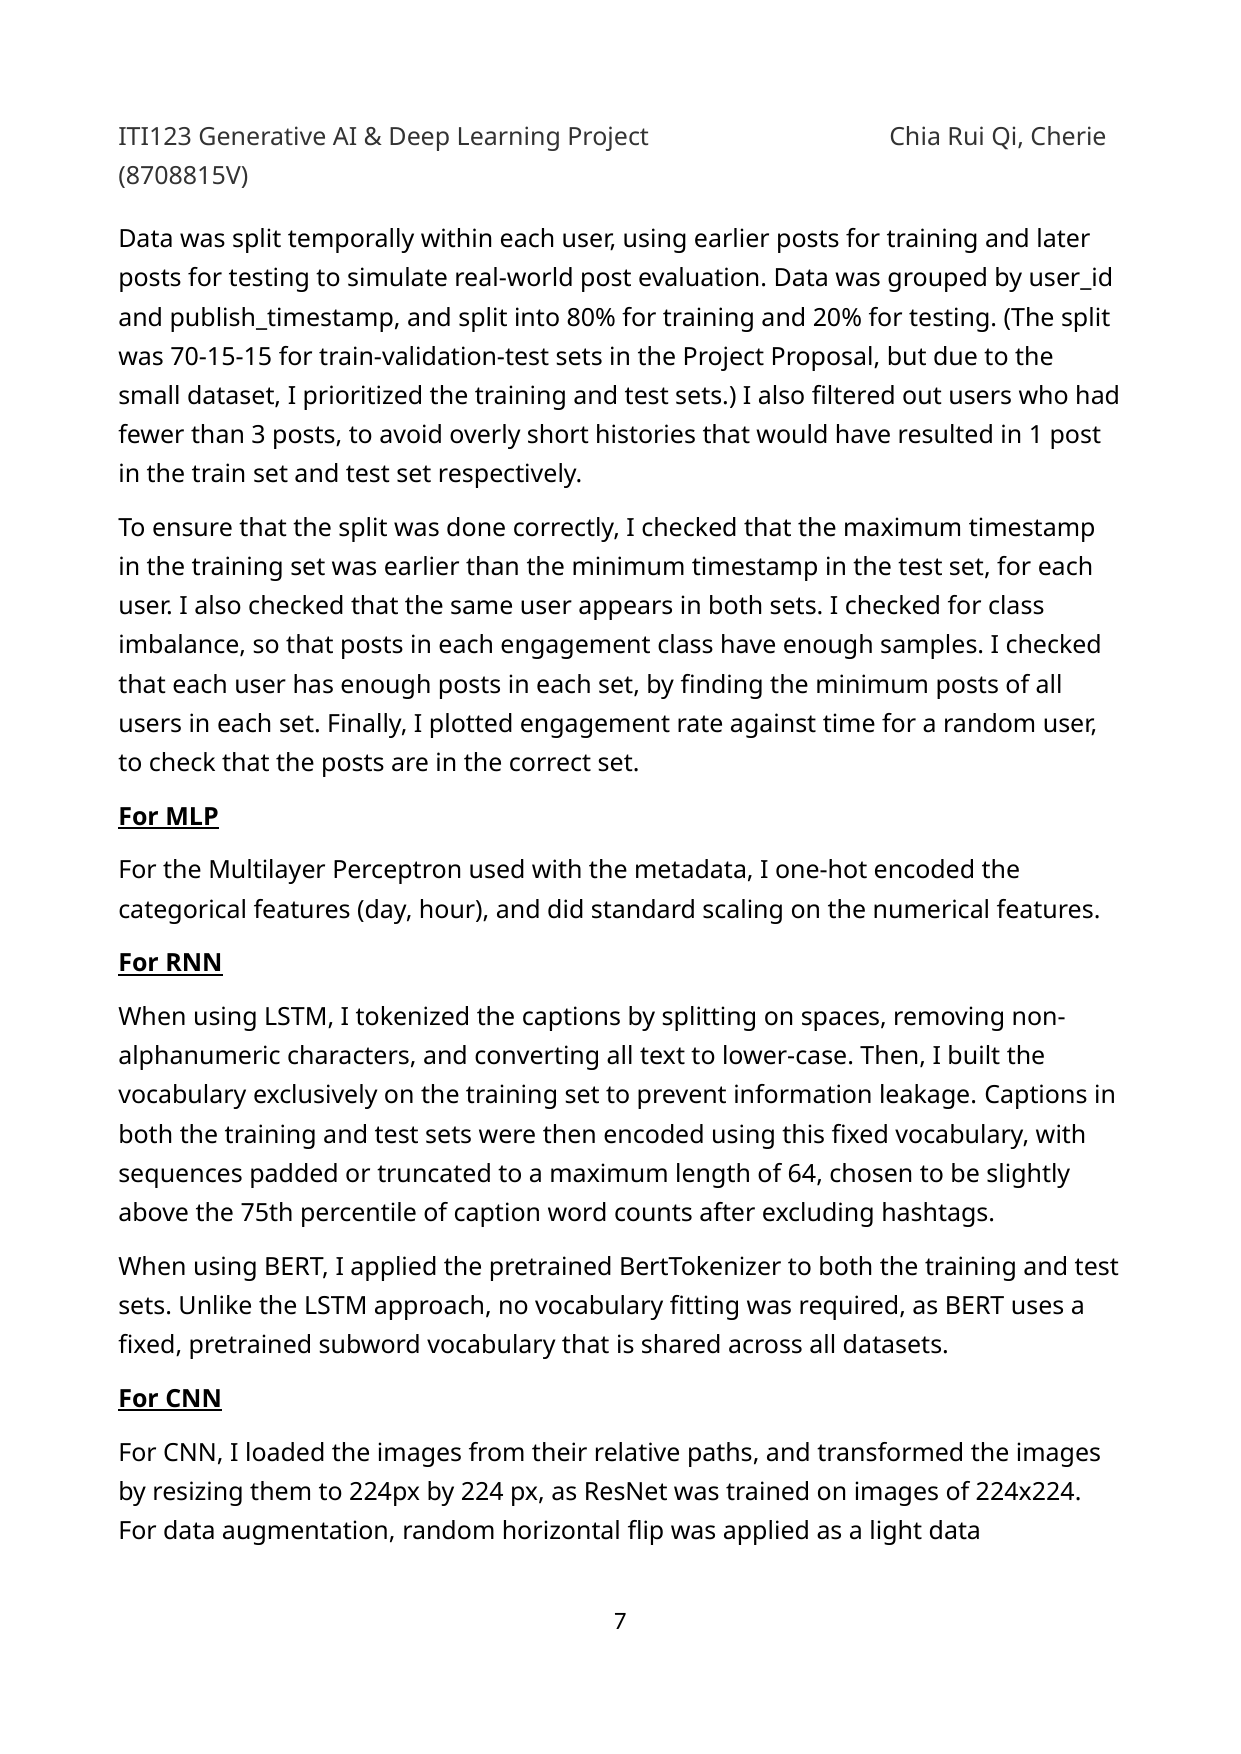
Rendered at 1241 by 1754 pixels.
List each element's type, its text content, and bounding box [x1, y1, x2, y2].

text When using BERT, I applied the pretrained BertTokenizer to both the training and test sets. Unlike the LSTM approach, no vocabulary fitting was required, as BERT uses a fixed, pretrained subword vocabulary that is shared across all datasets. [118, 1248, 1122, 1361]
text When using LSTM, I tokenized the captions by splitting on spaces, removing non-alphanumeric characters, and converting all text to lower-case. Then, I built the vocabulary exclusively on the training set to prevent information leakage. Captions in both the training and test sets were then encoded using this fixed vocabulary, with sequences padded or truncated to a maximum length of 64, chosen to be slightly above the 75th percentile of caption word counts after excluding hashtags. [118, 999, 1122, 1229]
text For CNN, I loaded the images from their relative paths, and transformed the images by resizing them to 224px by 224 px, as ResNet was trained on images of 224x224. For data augmentation, random horizontal flip was applied as a light data [118, 1434, 1122, 1547]
text Data was split temporally within each user, using earlier posts for training and later posts for testing to simulate real-world post evaluation. Data was grouped by user_id and publish_timestamp, and split into 80% for training and 20% for testing. (The split was 70-15-15 for train-validation-test sets in the Project Proposal, but due to the small dataset, I prioritized the training and test sets.) I also filtered out users who had fewer than 3 posts, to avoid overly short histories that would have resulted in 1 post in the train set and test set respectively. [118, 221, 1122, 490]
text For the Multilayer Perceptron used with the metadata, I one-hot encoded the categorical features (day, hour), and did standard scaling on the numerical features. [118, 852, 1122, 925]
text To ensure that the split was done correctly, I checked that the maximum timestamp in the training set was earlier than the minimum timestamp in the test set, for each user. I also checked that the same user appears in both sets. I checked for class imbalance, so that posts in each engagement class have enough samples. I checked that each user has enough posts in each set, by finding the minimum posts of all users in each set. Finally, I plotted engagement rate against time for a random user, to check that the posts are in the correct set. [118, 509, 1122, 779]
text For RNN [118, 945, 1122, 979]
text For CNN [118, 1380, 1122, 1414]
text For MLP [118, 798, 1122, 832]
